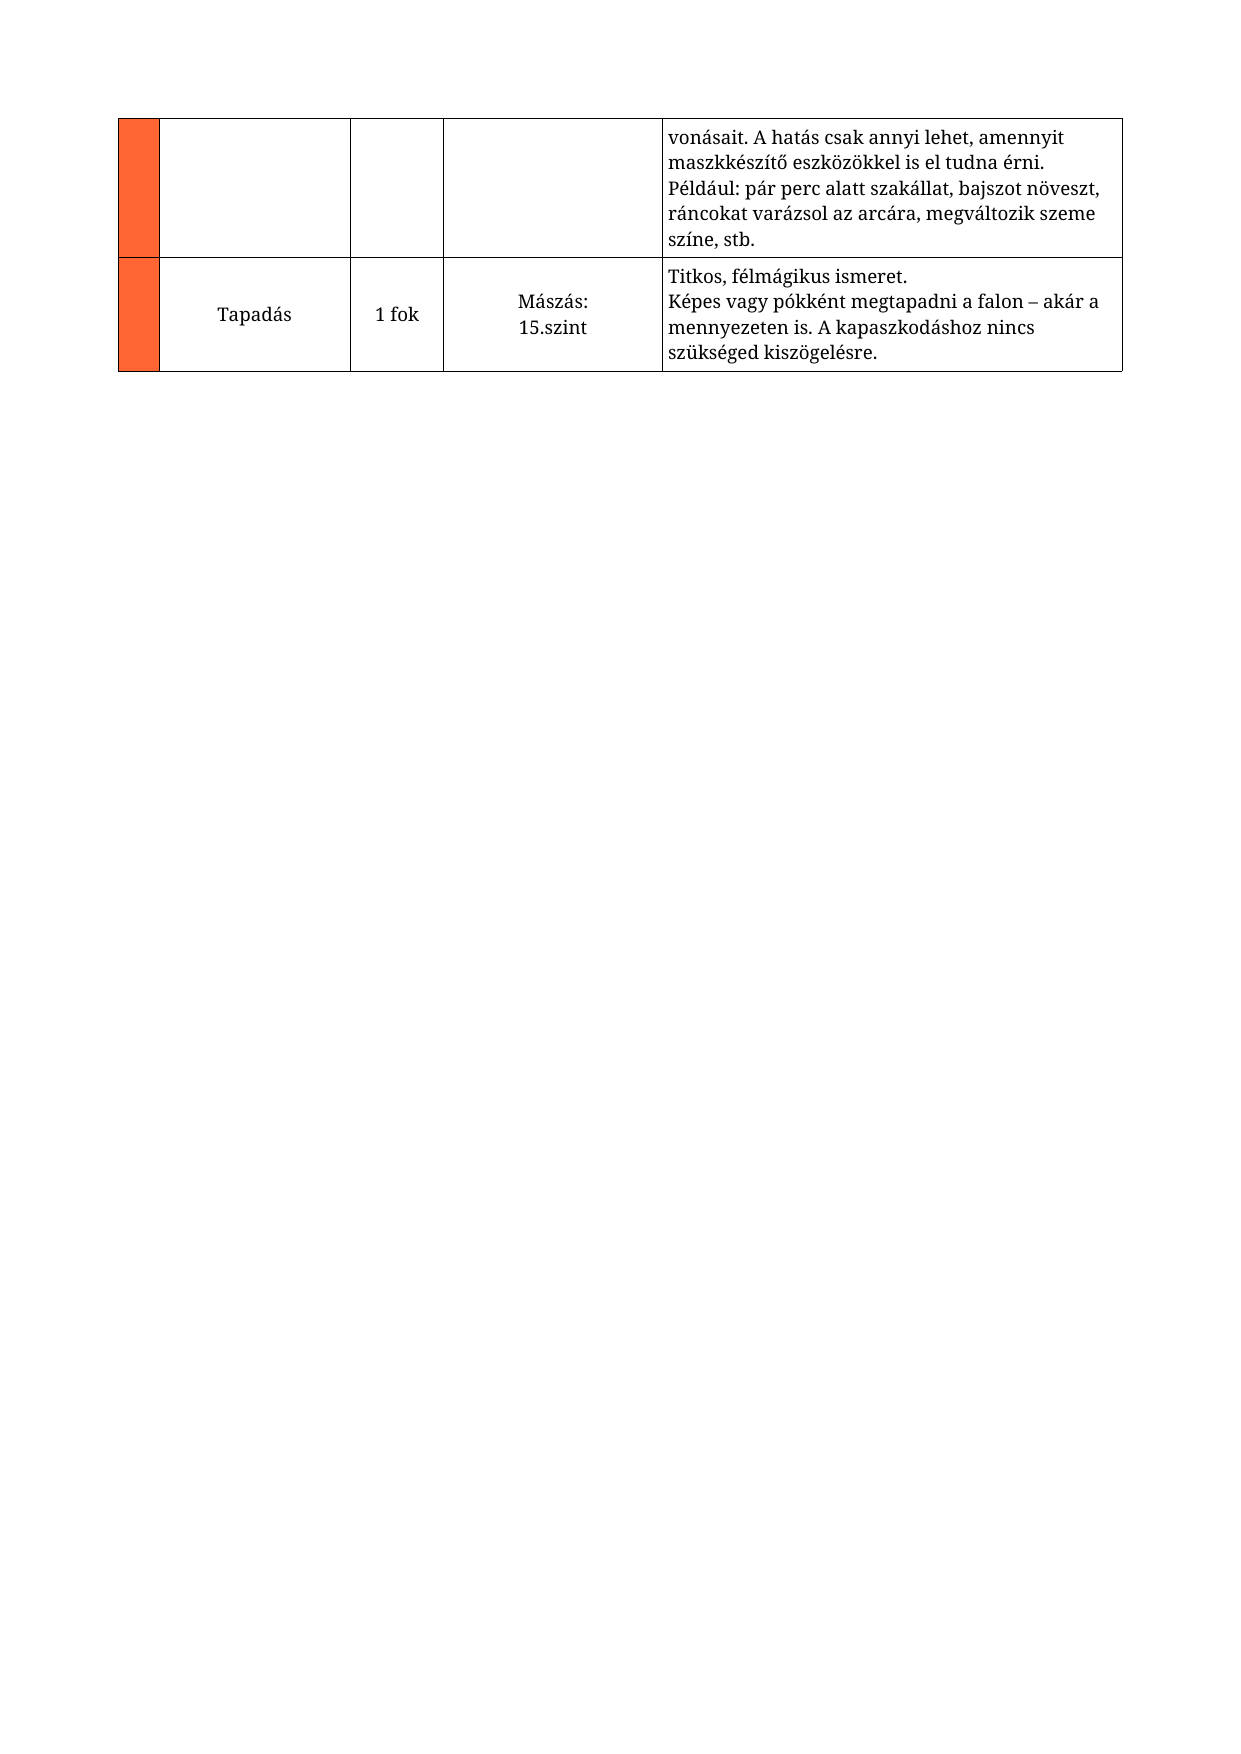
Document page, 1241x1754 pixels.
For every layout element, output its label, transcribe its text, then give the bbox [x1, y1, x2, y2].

table_cell [160, 119, 350, 257]
table_cell [444, 119, 662, 257]
table_cell [119, 119, 159, 257]
table_cell vonásait. A hatás csak annyi lehet, amennyit maszkkészítő eszközökkel is el tudna érni. Például: pár perc alatt szakállat, bajszot növeszt, ráncokat varázsol az arcára, megváltozik szeme színe, stb. [663, 119, 1122, 257]
table_cell Titkos, félmágikus ismeret. Képes vagy pókként megtapadni a falon – akár a mennyezeten is. A kapaszkodáshoz nincs szükséged kiszögelésre. [663, 258, 1122, 371]
table_cell [119, 258, 159, 371]
table_cell Mászás: 15.szint [444, 258, 662, 371]
table_cell Tapadás [160, 258, 350, 371]
table_cell 1 fok [351, 258, 443, 371]
table_cell [351, 119, 443, 257]
